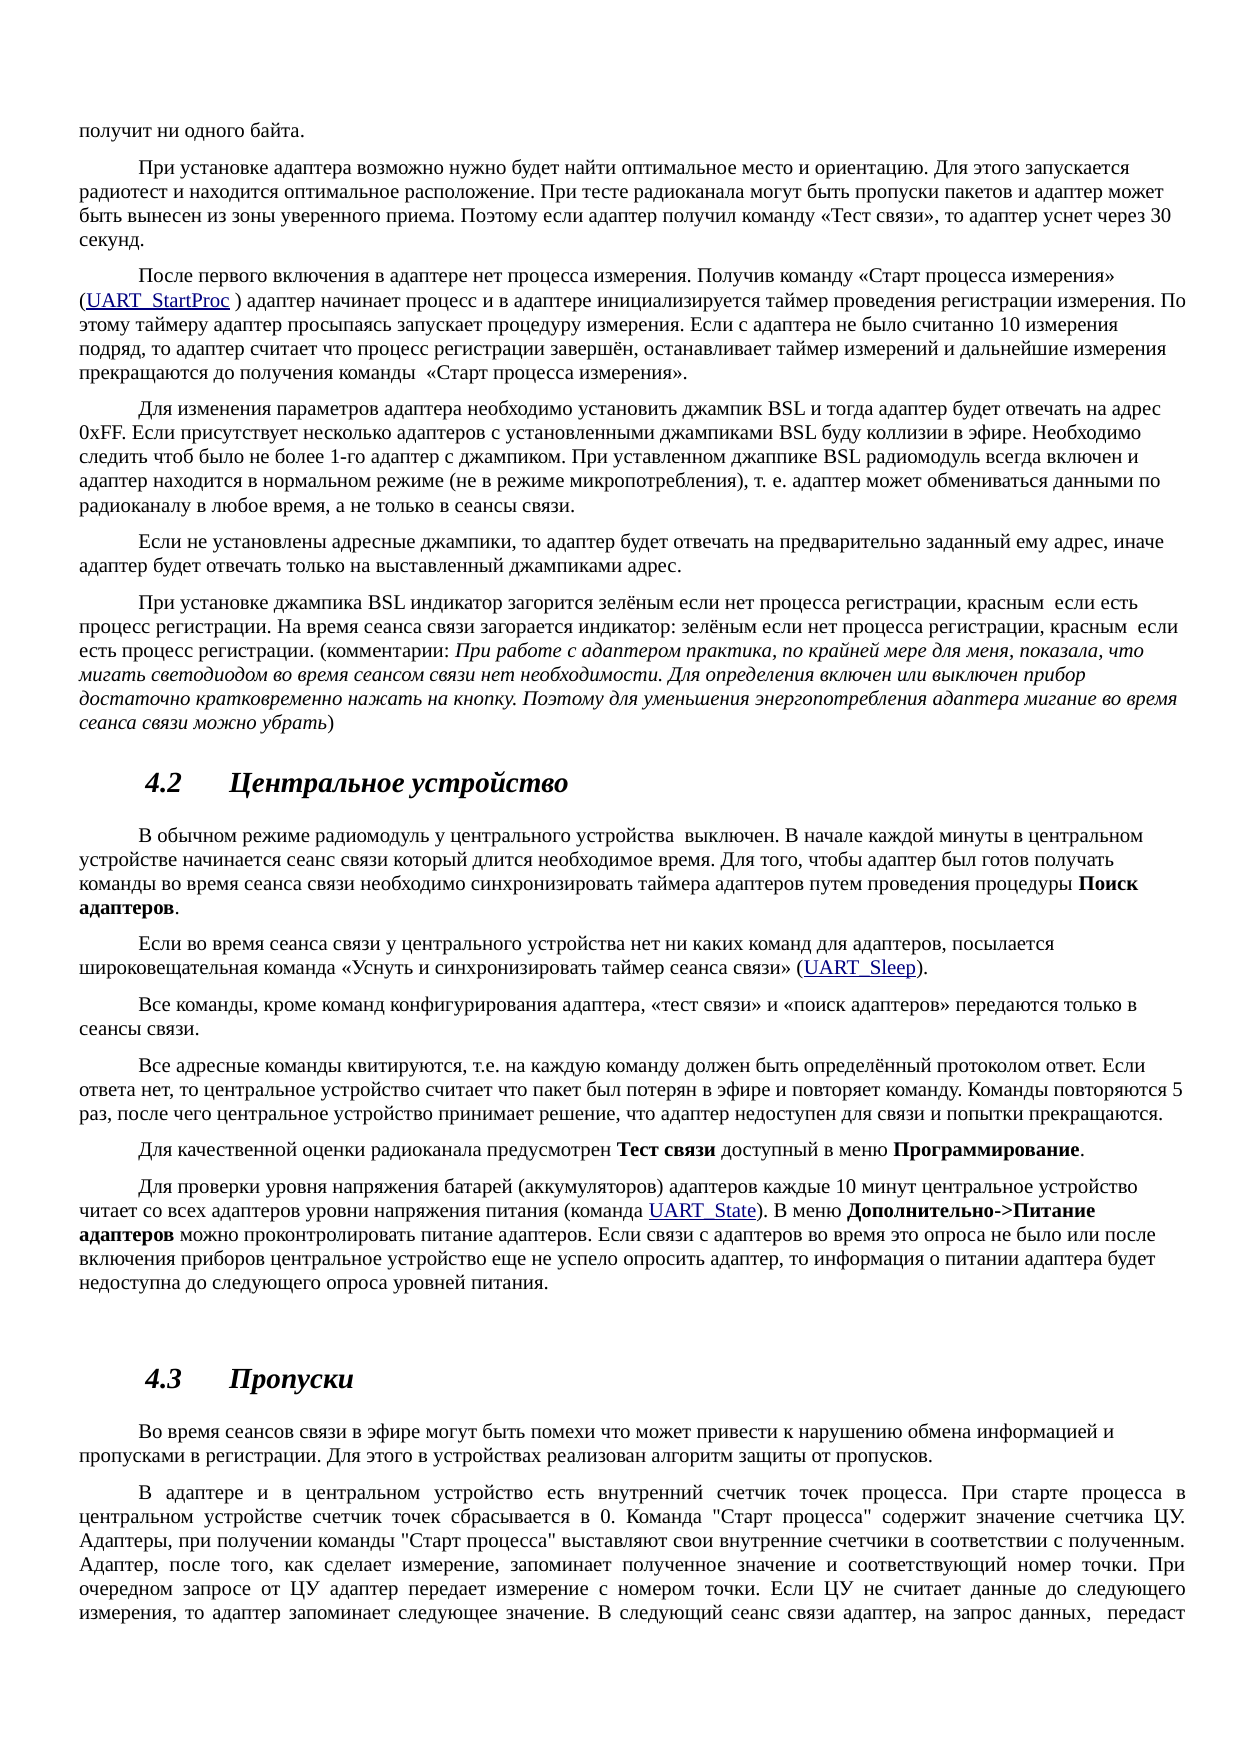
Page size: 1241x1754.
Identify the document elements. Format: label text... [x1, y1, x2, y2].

text При установке джампика BSL индикатор загорится зелёным если нет процесса регистрации, красным если есть процесс регистрации. На время сеанса связи загорается индикатор: зелёным если нет процесса регистрации, красным если есть процесс регистрации. (комментарии: При работе с адаптером практика, по крайней мере для меня, показала, что мигать светодиодом во время сеансом связи нет необходимости. Для определения включен или выключен прибор достаточно кратковременно нажать на кнопку. Поэтому для уменьшения энергопотребления адаптера мигание во время сеанса связи можно убрать) [79, 590, 1187, 734]
text После первого включения в адаптере нет процесса измерения. Получив команду «Старт процесса измерения» (UART_StartProc ) адаптер начинает процесс и в адаптере инициализируется таймер проведения регистрации измерения. По этому таймеру адаптер просыпаясь запускает процедуру измерения. Если с адаптера не было считанно 10 измерения подряд, то адаптер считает что процесс регистрации завершён, останавливает таймер измерений и дальнейшие измерения прекращаются до получения команды «Старт процесса измерения». [79, 263, 1187, 384]
text Для изменения параметров адаптера необходимо установить джампик BSL и тогда адаптер будет отвечать на адрес 0xFF. Если присутствует несколько адаптеров с установленными джампиками BSL буду коллизии в эфире. Необходимо следить чтоб было не более 1-го адаптер с джампиком. При уставленном джаппике BSL радиомодуль всегда включен и адаптер находится в нормальном режиме (не в режиме микропотребления), т. е. адаптер может обмениваться данными по радиоканалу в любое время, а не только в сеансы связи. [79, 396, 1187, 517]
text Если не установлены адресные джампики, то адаптер будет отвечать на предварительно заданный ему адрес, иначе адаптер будет отвечать только на выставленный джампиками адрес. [79, 529, 1187, 577]
text Все адресные команды квитируются, т.е. на каждую команду должен быть определённый протоколом ответ. Если ответа нет, то центральное устройство считает что пакет был потерян в эфире и повторяет команду. Команды повторяются 5 раз, после чего центральное устройство принимает решение, что адаптер недоступен для связи и попытки прекращаются. [79, 1052, 1187, 1125]
text Все команды, кроме команд конфигурирования адаптера, «тест связи» и «поиск адаптеров» передаются только в сеансы связи. [79, 992, 1187, 1040]
text В адаптере и в центральном устройство есть внутренний счетчик точек процесса. При старте процесса в центральном устройстве счетчик точек сбрасывается в 0. Команда "Старт процесса" содержит значение счетчика ЦУ. Адаптеры, при получении команды "Старт процесса" выставляют свои внутренние счетчики в соответствии с полученным. Адаптер, после того, как сделает измерение, запоминает полученное значение и соответствующий номер точки. При очередном запросе от ЦУ адаптер передает измерение с номером точки. Если ЦУ не считает данные до следующего измерения, то адаптер запоминает следующее значение. В следующий сеанс связи адаптер, на запрос данных, передаст [79, 1480, 1187, 1624]
text При установке адаптера возможно нужно будет найти оптимальное место и ориентацию. Для этого запускается радиотест и находится оптимальное расположение. При тесте радиоканала могут быть пропуски пакетов и адаптер может быть вынесен из зоны уверенного приема. Поэтому если адаптер получил команду «Тест связи», то адаптер уснет через 30 секунд. [79, 155, 1187, 251]
text Во время сеансов связи в эфире могут быть помехи что может привести к нарушению обмена информацией и пропусками в регистрации. Для этого в устройствах реализован алгоритм защиты от пропусков. [79, 1419, 1187, 1467]
text Если во время сеанса связи у центрального устройства нет ни каких команд для адаптеров, посылается широковещательная команда «Уснуть и синхронизировать таймер сеанса связи» (UART_Sleep). [79, 931, 1187, 979]
text В обычном режиме радиомодуль у центрального устройства выключен. В начале каждой минуты в центральном устройстве начинается сеанс связи который длится необходимое время. Для того, чтобы адаптер был готов получать команды во время сеанса связи необходимо синхронизировать таймера адаптеров путем проведения процедуры Поиск адаптеров. [79, 822, 1187, 919]
text Для проверки уровня напряжения батарей (аккумуляторов) адаптеров каждые 10 минут центральное устройство читает со всех адаптеров уровни напряжения питания (команда UART_State). В меню Дополнительно->Питание адаптеров можно проконтролировать питание адаптеров. Если связи с адаптеров во время это опроса не было или после включения приборов центральное устройство еще не успело опросить адаптер, то информация о питании адаптера будет недоступна до следующего опроса уровней питания. [79, 1174, 1187, 1294]
subtitle Центральное устройство [108, 765, 1187, 798]
text получит ни одного байта. [79, 118, 1187, 142]
text Для качественной оценки радиоканала предусмотрен Тест связи доступный в меню Программирование. [79, 1137, 1187, 1161]
subtitle Пропуски [108, 1361, 1187, 1395]
